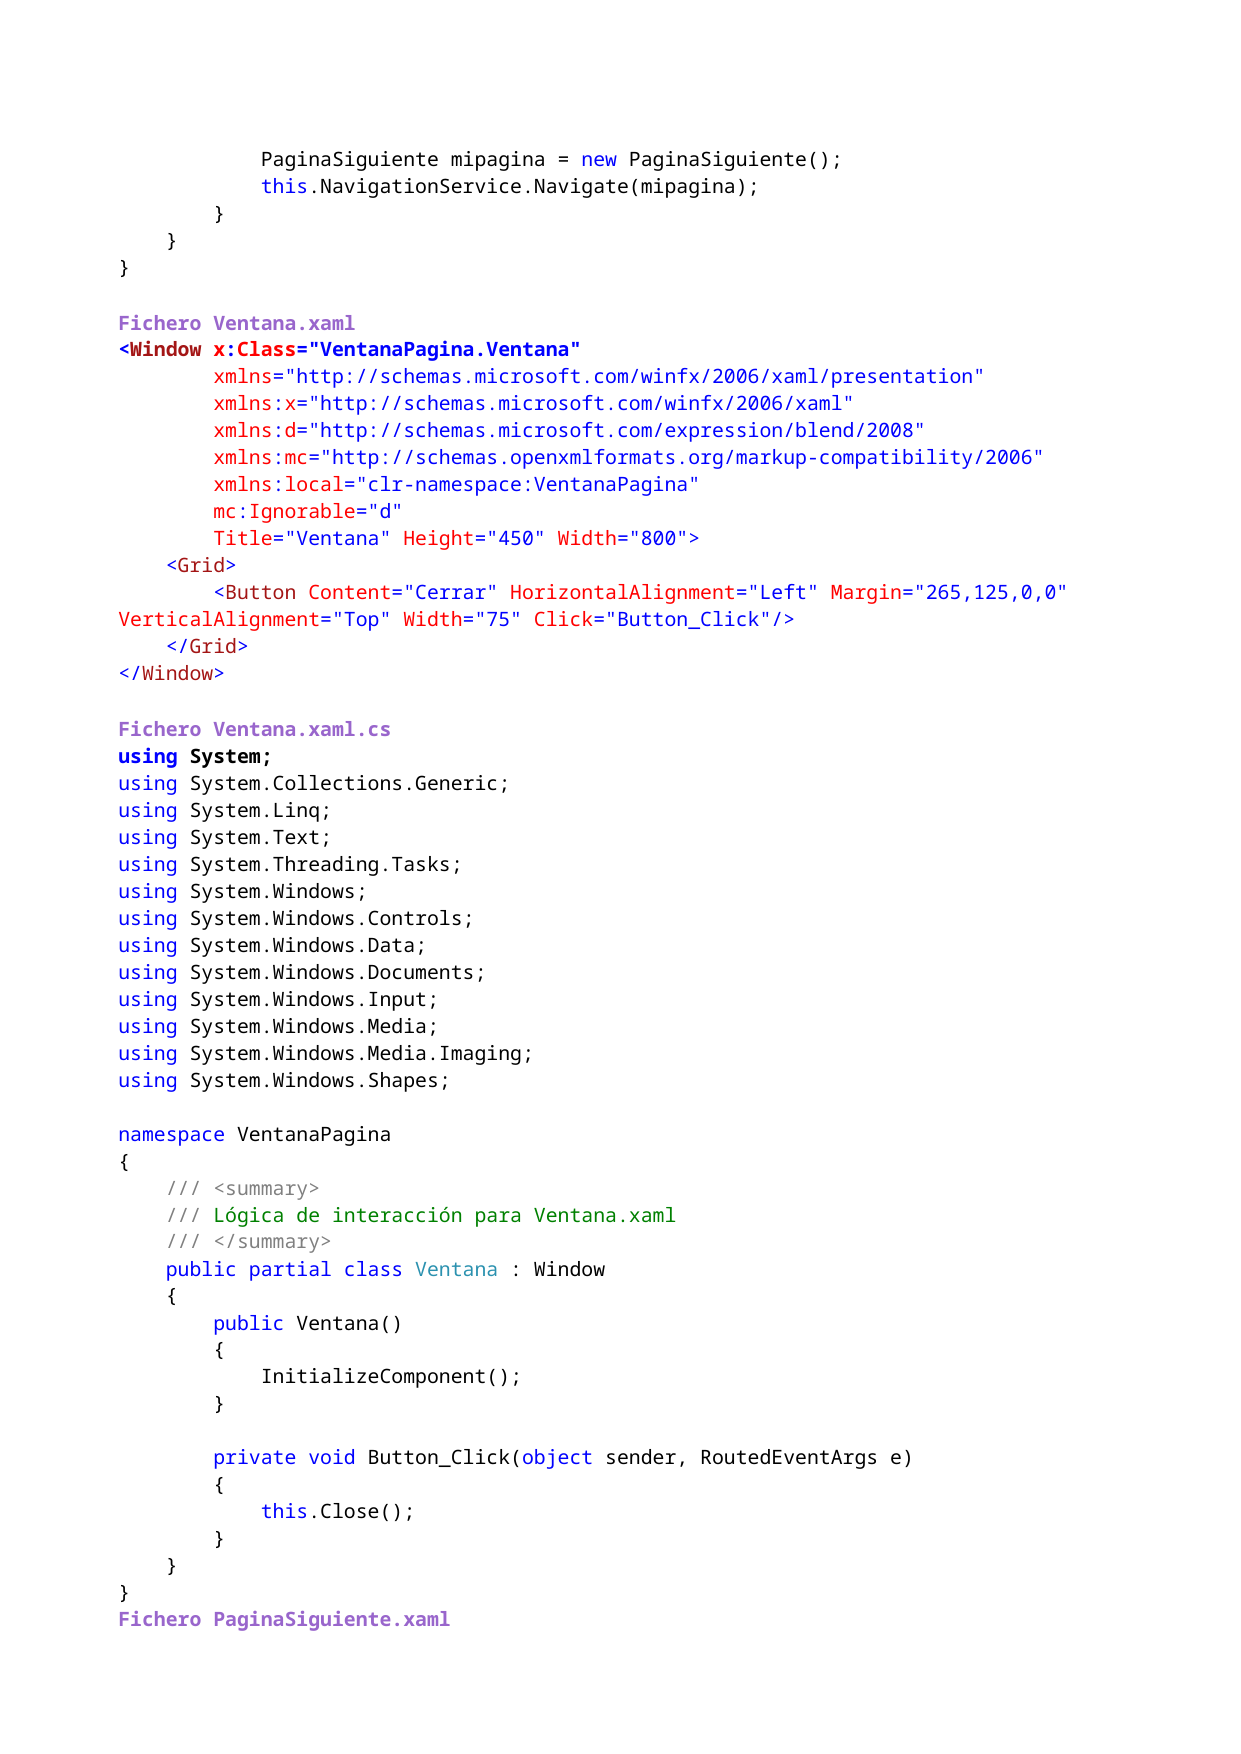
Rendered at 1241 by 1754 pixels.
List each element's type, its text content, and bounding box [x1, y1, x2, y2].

text public partial class Ventana : Window [118, 1255, 1122, 1282]
text Fichero Ventana.xaml [118, 309, 1122, 336]
text } [118, 1524, 1122, 1552]
text using System.Windows.Media.Imaging; [118, 1039, 1122, 1066]
text xmlns:x="http://schemas.microsoft.com/winfx/2006/xaml" [118, 390, 1122, 417]
text { [118, 1471, 1122, 1498]
text using System.Windows.Media; [118, 1012, 1122, 1039]
text using System.Windows.Data; [118, 931, 1122, 958]
text { [118, 1282, 1122, 1309]
text { [118, 1147, 1122, 1174]
text /// Lógica de interacción para Ventana.xaml [118, 1201, 1122, 1228]
text <Window x:Class="VentanaPagina.Ventana" [118, 336, 1122, 363]
text Fichero PaginaSiguiente.xaml [118, 1606, 1122, 1632]
text private void Button_Click(object sender, RoutedEventArgs e) [118, 1444, 1122, 1471]
text } [118, 1390, 1122, 1417]
text using System.Windows.Documents; [118, 958, 1122, 985]
text } [118, 199, 1122, 226]
text PaginaSiguiente mipagina = new PaginaSiguiente(); [118, 145, 1122, 172]
text /// <summary> [118, 1174, 1122, 1201]
text using System.Linq; [118, 796, 1122, 823]
text /// </summary> [118, 1228, 1122, 1255]
text namespace VentanaPagina [118, 1120, 1122, 1147]
text Fichero Ventana.xaml.cs [118, 715, 1122, 742]
text xmlns:mc="http://schemas.openxmlformats.org/markup-compatibility/2006" [118, 444, 1122, 471]
text using System; [118, 742, 1122, 769]
text <Grid> [118, 552, 1122, 578]
text xmlns="http://schemas.microsoft.com/winfx/2006/xaml/presentation" [118, 363, 1122, 390]
text using System.Windows.Shapes; [118, 1066, 1122, 1093]
text { [118, 1336, 1122, 1363]
text using System.Collections.Generic; [118, 769, 1122, 796]
text xmlns:d="http://schemas.microsoft.com/expression/blend/2008" [118, 417, 1122, 444]
text </Grid> [118, 632, 1122, 659]
text using System.Windows.Controls; [118, 904, 1122, 931]
text } [118, 1552, 1122, 1578]
text xmlns:local="clr-namespace:VentanaPagina" [118, 471, 1122, 498]
text } [118, 226, 1122, 253]
text using System.Threading.Tasks; [118, 850, 1122, 877]
text } [118, 1578, 1122, 1606]
text <Button Content="Cerrar" HorizontalAlignment="Left" Margin="265,125,0,0" VerticalAlignment="Top" Width="75" Click="Button_Click"/> [118, 578, 1122, 632]
text using System.Windows; [118, 877, 1122, 904]
text InitializeComponent(); [118, 1363, 1122, 1390]
text this.Close(); [118, 1498, 1122, 1524]
text using System.Text; [118, 823, 1122, 850]
text Title="Ventana" Height="450" Width="800"> [118, 524, 1122, 552]
text </Window> [118, 659, 1122, 686]
text mc:Ignorable="d" [118, 498, 1122, 524]
text using System.Windows.Input; [118, 985, 1122, 1012]
text this.NavigationService.Navigate(mipagina); [118, 172, 1122, 199]
text public Ventana() [118, 1309, 1122, 1336]
text } [118, 253, 1122, 280]
